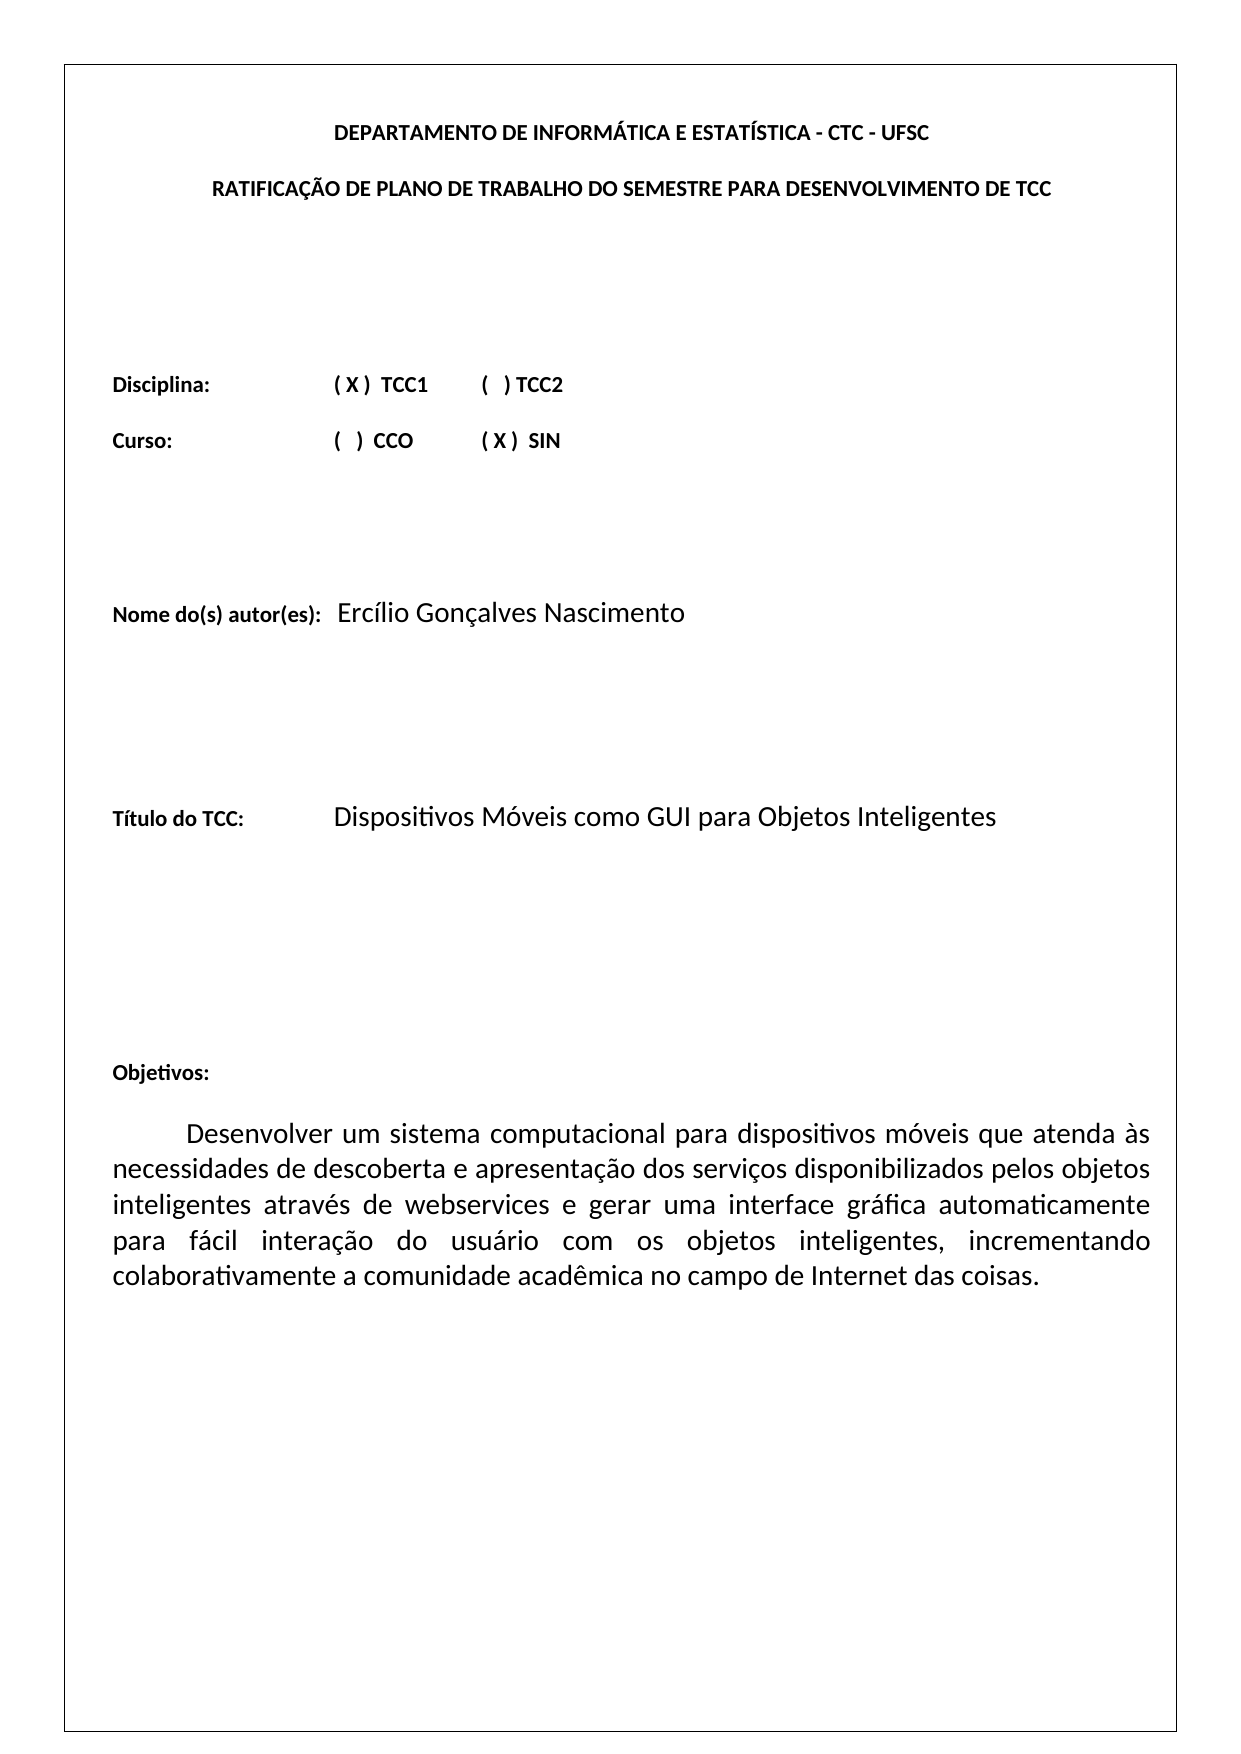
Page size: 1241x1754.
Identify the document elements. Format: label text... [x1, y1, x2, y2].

text RATIFICAÇÃO DE PLANO DE TRABALHO DO SEMESTRE PARA DESENVOLVIMENTO DE TCC [112, 174, 1152, 202]
text DEPARTAMENTO DE INFORMÁTICA E ESTATÍSTICA - CTC - UFSC [112, 118, 1152, 146]
text Desenvolver um sistema computacional para dispositivos móveis que atenda às necessidades de descoberta e apresentação dos serviços disponibilizados pelos objetos inteligentes através de webservices e gerar uma interface gráfica automaticamente para fácil interação do usuário com os objetos inteligentes, incrementando colaborativamente a comunidade acadêmica no campo de Internet das coisas. [112, 1115, 1152, 1293]
text Objetivos: [112, 1058, 1152, 1086]
text Curso: ( ) CCO ( X ) SIN [112, 426, 1152, 454]
text Título do TCC: Dispositivos Móveis como GUI para Objetos Inteligentes [112, 798, 1152, 834]
text Nome do(s) autor(es): Ercílio Gonçalves Nascimento [112, 594, 1152, 630]
text Disciplina: ( X ) TCC1 ( ) TCC2 [112, 370, 1152, 398]
